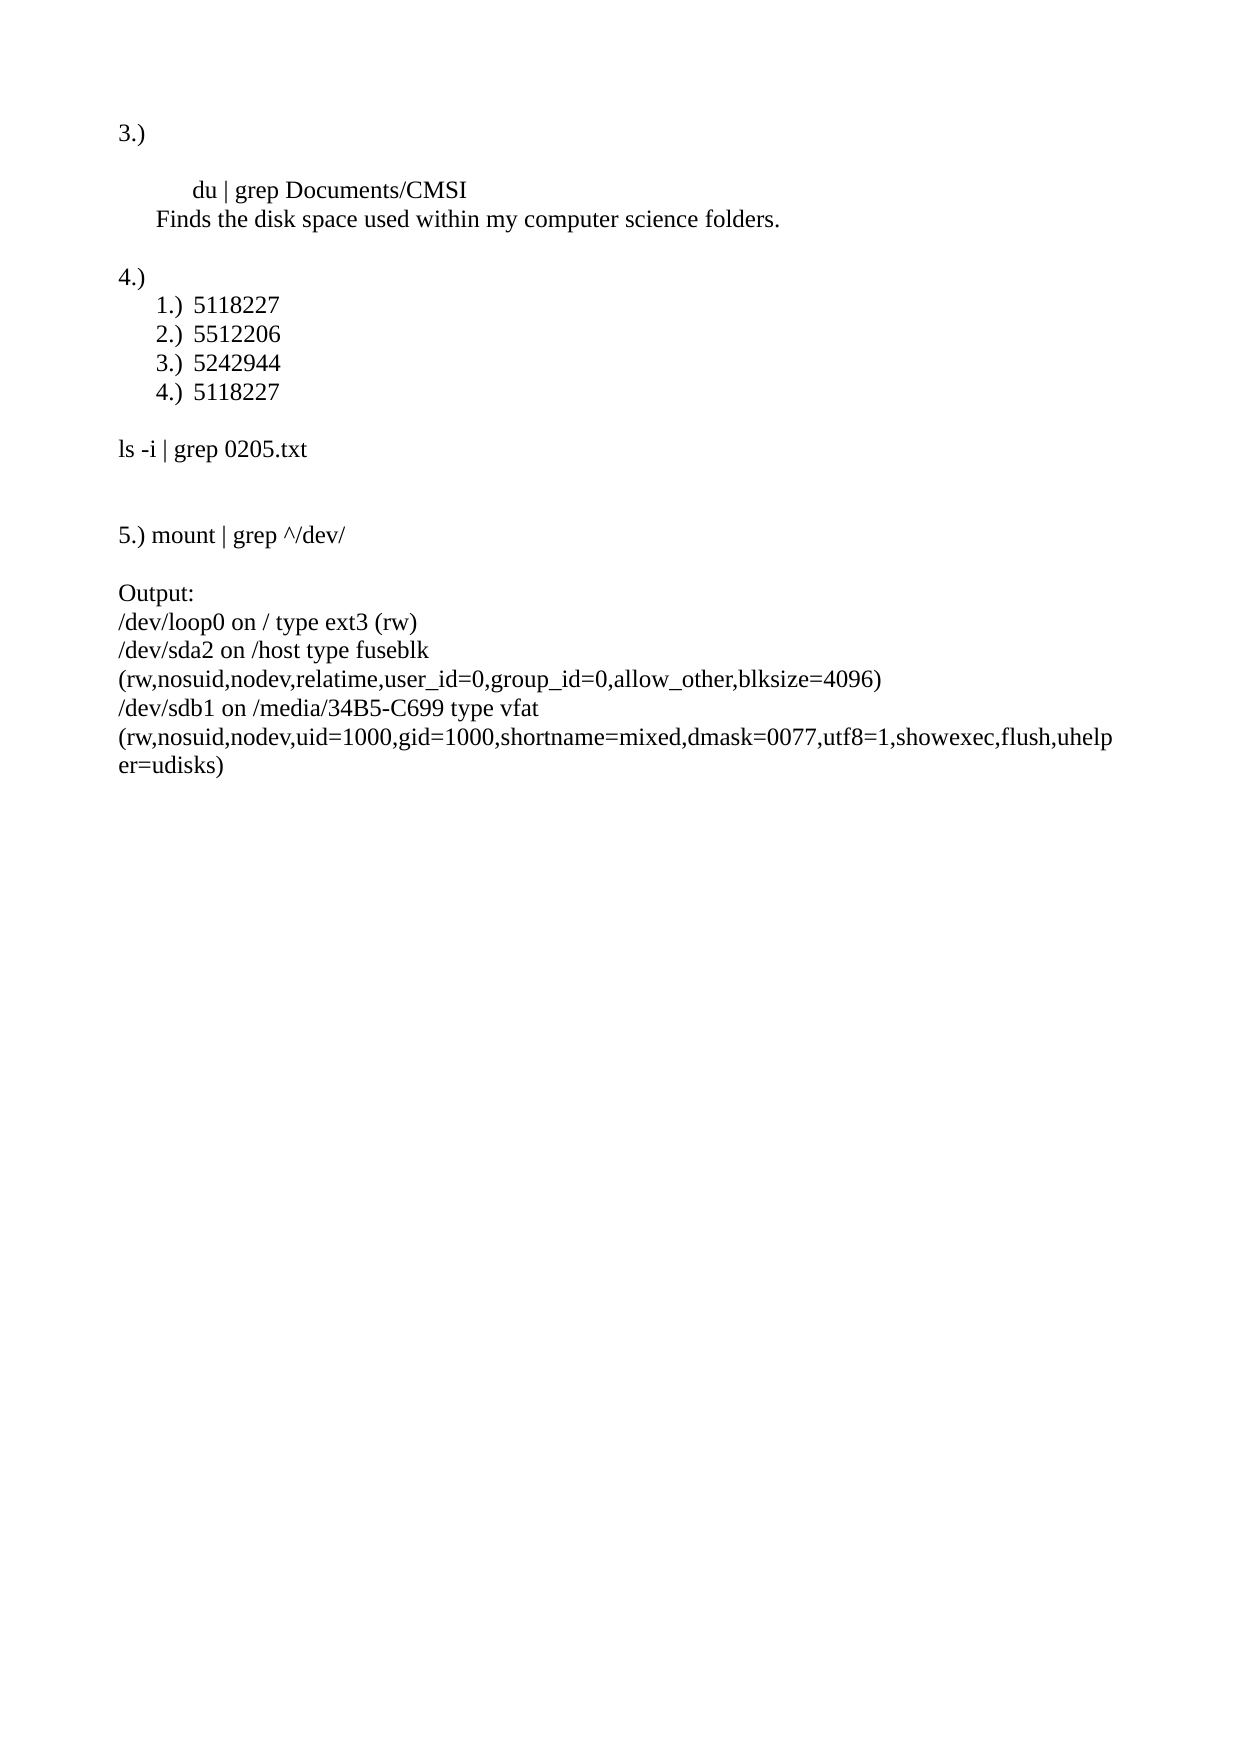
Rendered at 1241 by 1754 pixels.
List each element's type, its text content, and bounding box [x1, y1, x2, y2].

text /dev/sdb1 on /media/34B5-C699 type vfat (rw,nosuid,nodev,uid=1000,gid=1000,shortname=mixed,dmask=0077,utf8=1,showexec,flush,uhelper=udisks) [118, 693, 1122, 779]
text 5.) mount | grep ^/dev/ [118, 521, 1122, 549]
list 5242944 [156, 348, 1122, 377]
list 5512206 [156, 319, 1122, 348]
text /dev/sda2 on /host type fuseblk (rw,nosuid,nodev,relatime,user_id=0,group_id=0,allow_other,blksize=4096) [118, 636, 1122, 693]
text 4.) [118, 262, 1122, 291]
text Output: [118, 578, 1122, 607]
text 3.) [118, 118, 1122, 147]
text /dev/loop0 on / type ext3 (rw) [118, 607, 1122, 636]
list 5118227 [156, 291, 1122, 319]
text du | grep Documents/CMSI [118, 176, 1122, 204]
text ls -i | grep 0205.txt [118, 434, 1122, 463]
list 5118227 [156, 377, 1122, 406]
text Finds the disk space used within my computer science folders. [118, 204, 1122, 233]
